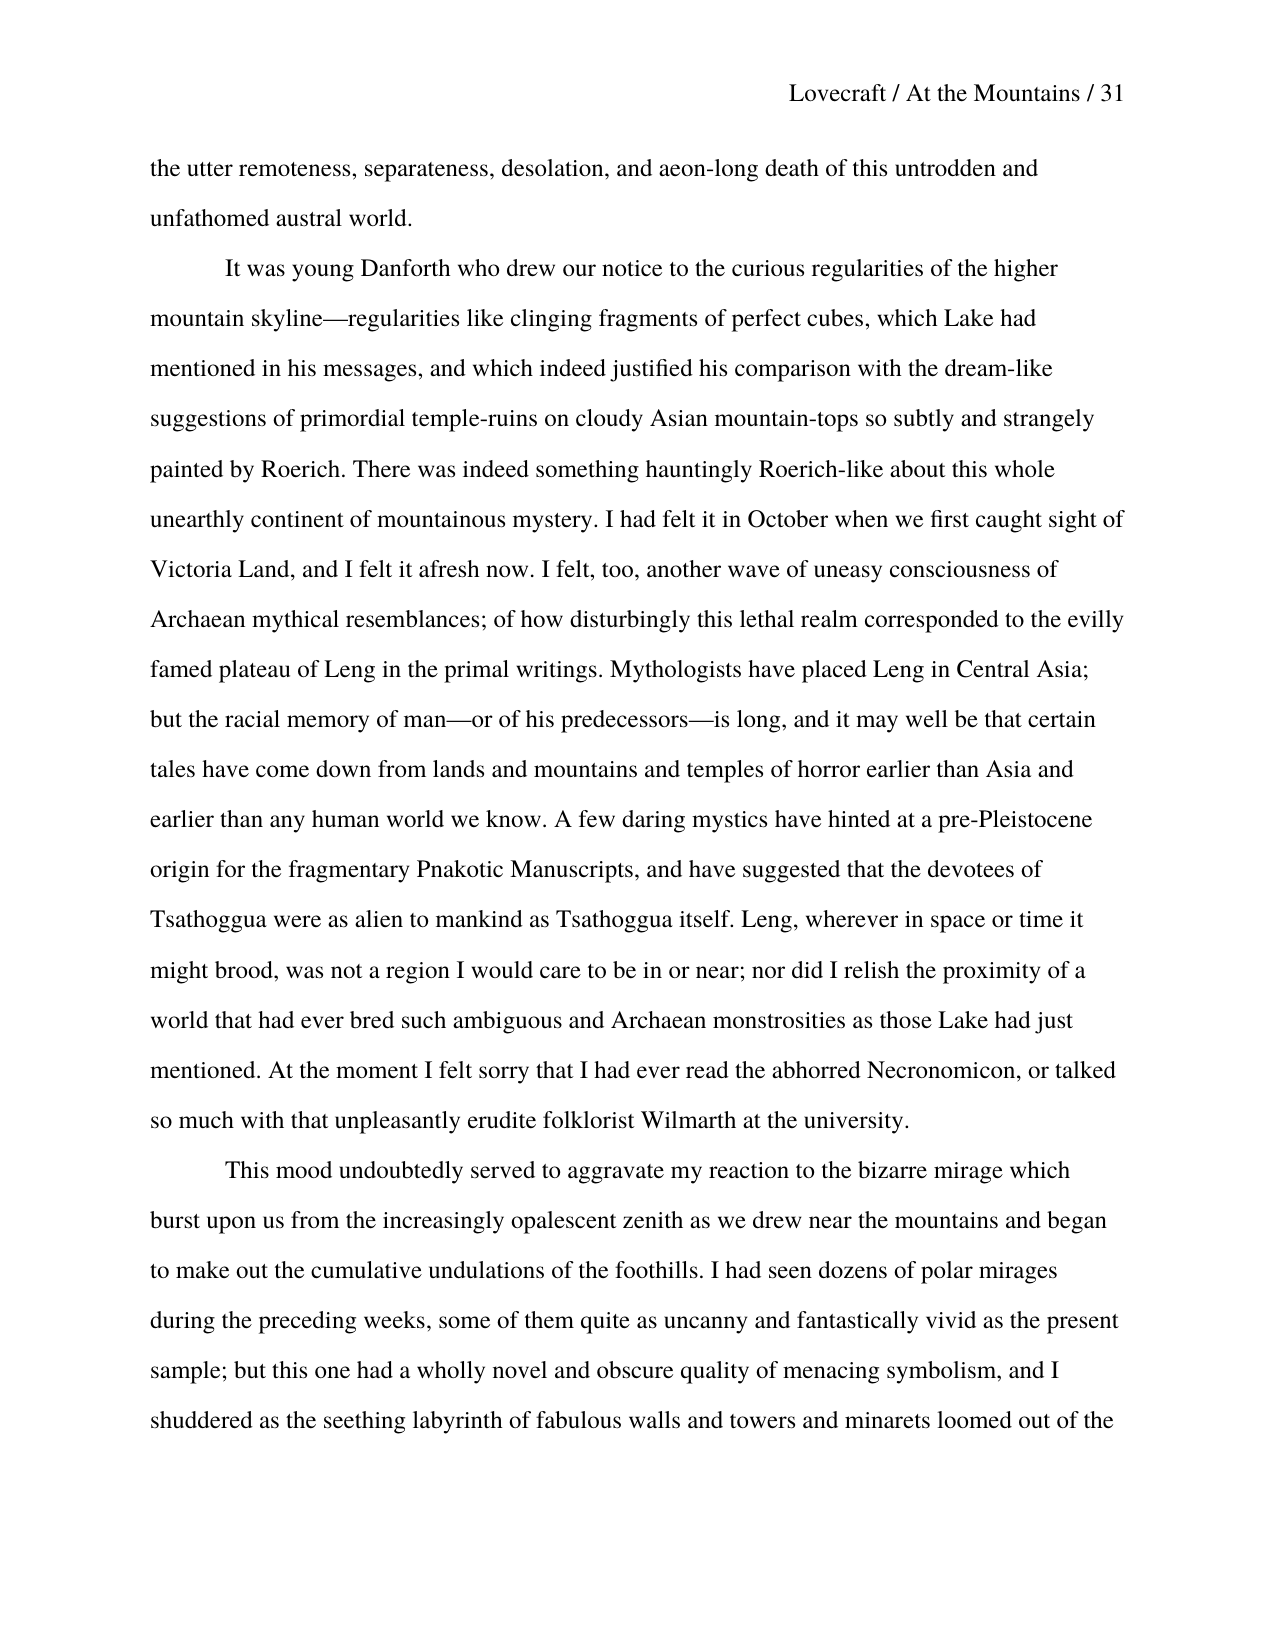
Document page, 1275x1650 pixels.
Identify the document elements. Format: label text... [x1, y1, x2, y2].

text This mood undoubtedly served to aggravate my reaction to the bizarre mirage which burst upon us from the increasingly opalescent zenith as we drew near the mountains and began to make out the cumulative undulations of the foothills. I had seen dozens of polar mirages during the preceding weeks, some of them quite as uncanny and fantastically vivid as the present sample; but this one had a wholly novel and obscure quality of menacing symbolism, and I shuddered as the seething labyrinth of fabulous walls and towers and minarets loomed out of the [150, 1152, 1125, 1436]
text It was young Danforth who drew our notice to the curious regularities of the higher mountain skyline—regularities like clinging fragments of perfect cubes, which Lake had mentioned in his messages, and which indeed justified his comparison with the dream-like suggestions of primordial temple-ruins on cloudy Asian mountain-tops so subtly and strangely painted by Roerich. There was indeed something hauntingly Roerich-like about this whole unearthly continent of mountainous mystery. I had felt it in October when we first caught sight of Victoria Land, and I felt it afresh now. I felt, too, another wave of uneasy consciousness of Archaean mythical resemblances; of how disturbingly this lethal realm corresponded to the evilly famed plateau of Leng in the primal writings. Mythologists have placed Leng in Central Asia; but the racial memory of man—or of his predecessors—is long, and it may well be that certain tales have come down from lands and mountains and temples of horror earlier than Asia and earlier than any human world we know. A few daring mystics have hinted at a pre-Pleistocene origin for the fragmentary Pnakotic Manuscripts, and have suggested that the devotees of Tsathoggua were as alien to mankind as Tsathoggua itself. Leng, wherever in space or time it might brood, was not a region I would care to be in or near; nor did I relish the proximity of a world that had ever bred such ambiguous and Archaean monstrosities as those Lake had just mentioned. At the moment I felt sorry that I had ever read the abhorred Necronomicon, or talked so much with that unpleasantly erudite folklorist Wilmarth at the university. [150, 250, 1125, 1135]
text the utter remoteness, separateness, desolation, and aeon-long death of this untrodden and unfathomed austral world. [150, 150, 1125, 233]
